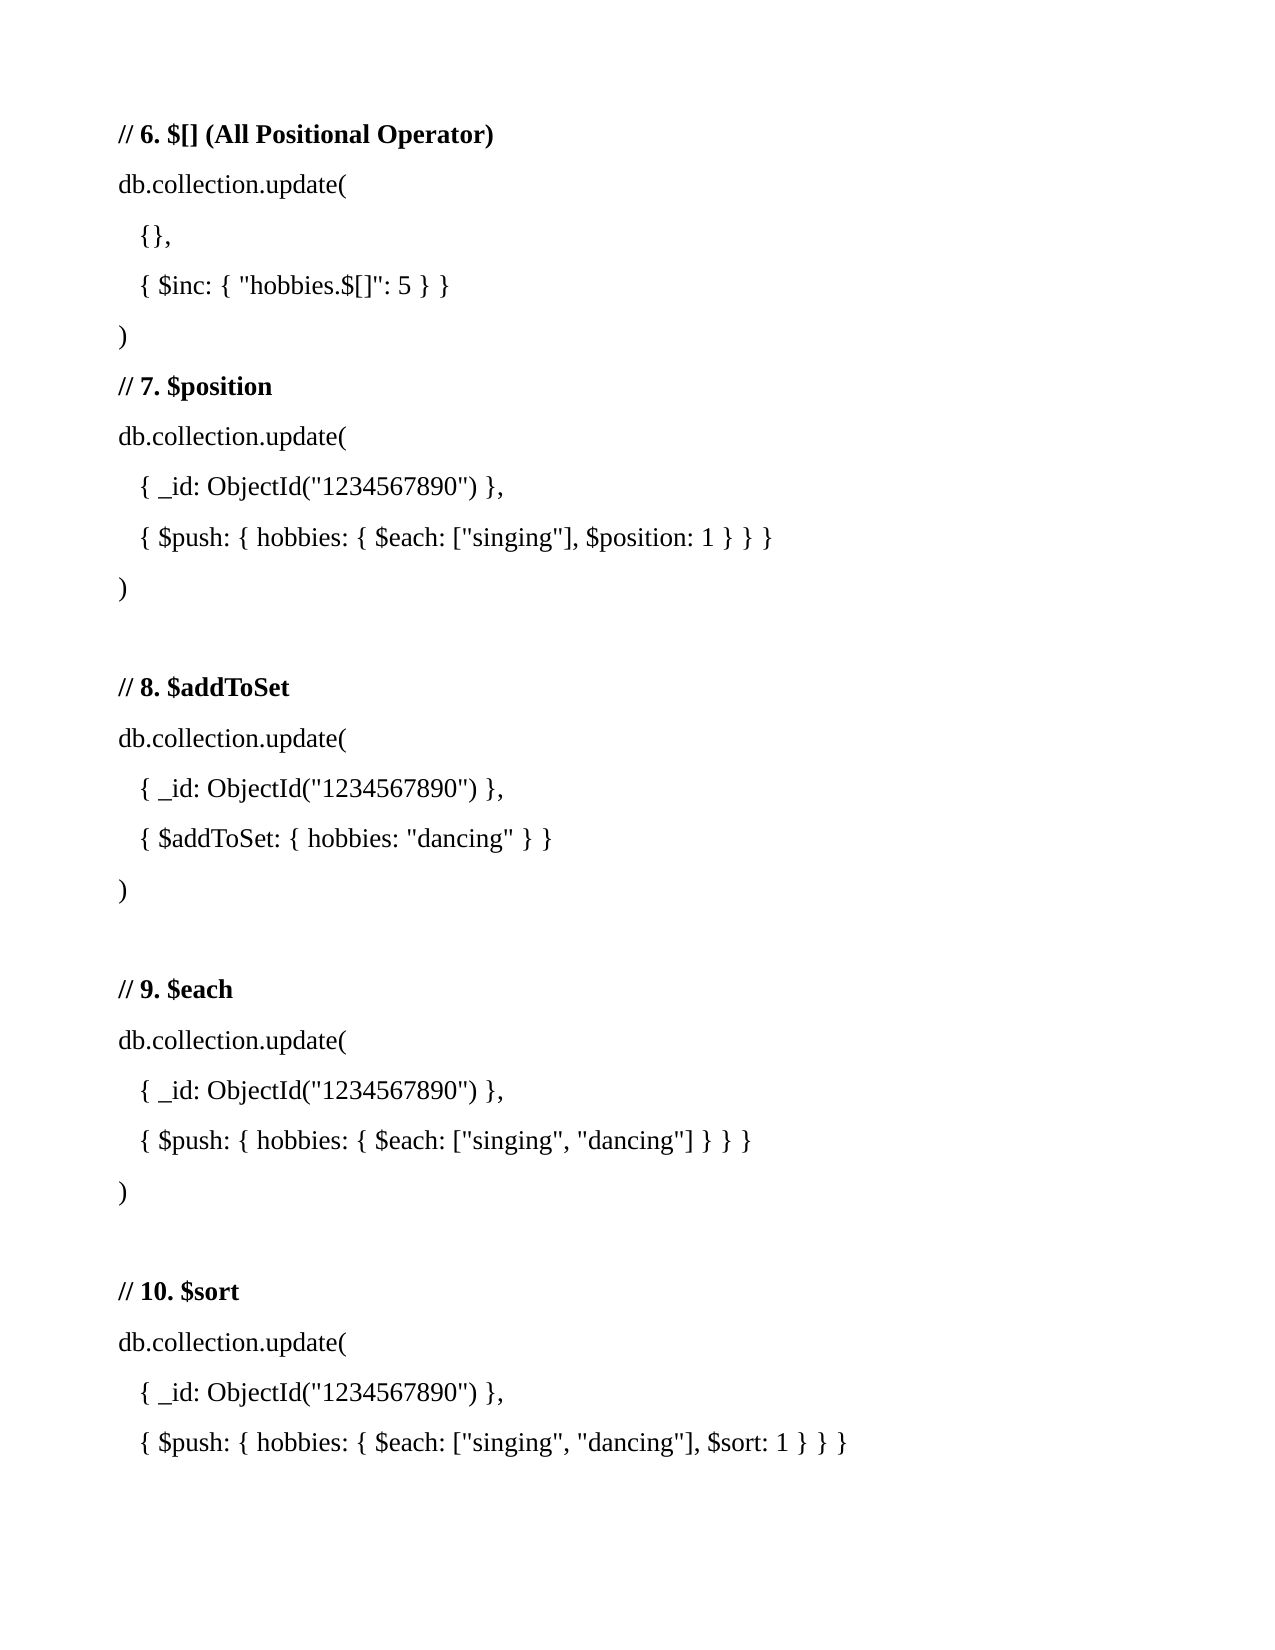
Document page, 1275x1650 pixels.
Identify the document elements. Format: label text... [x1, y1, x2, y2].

text // 8. $addToSet [118, 672, 1157, 703]
text // 9. $each [118, 973, 1157, 1004]
text { $inc: { "hobbies.$[]": 5 } } [118, 269, 1157, 300]
text ) [118, 873, 1157, 904]
text // 10. $sort [118, 1275, 1157, 1306]
text { _id: ObjectId("1234567890") }, [118, 772, 1157, 803]
text { $push: { hobbies: { $each: ["singing", "dancing"], $sort: 1 } } } [118, 1426, 1157, 1457]
text { _id: ObjectId("1234567890") }, [118, 1074, 1157, 1105]
text { $addToSet: { hobbies: "dancing" } } [118, 822, 1157, 854]
text ) [118, 571, 1157, 602]
text { _id: ObjectId("1234567890") }, [118, 1376, 1157, 1407]
text { _id: ObjectId("1234567890") }, [118, 470, 1157, 501]
text // 6. $[] (All Positional Operator) [118, 118, 1157, 149]
text { $push: { hobbies: { $each: ["singing", "dancing"] } } } [118, 1124, 1157, 1156]
text db.collection.update( [118, 722, 1157, 753]
text db.collection.update( [118, 1024, 1157, 1055]
text db.collection.update( [118, 420, 1157, 451]
text db.collection.update( [118, 168, 1157, 199]
text db.collection.update( [118, 1326, 1157, 1357]
text // 7. $position [118, 370, 1157, 401]
text ) [118, 1175, 1157, 1206]
text { $push: { hobbies: { $each: ["singing"], $position: 1 } } } [118, 521, 1157, 552]
text ) [118, 319, 1157, 351]
text {}, [118, 219, 1157, 250]
